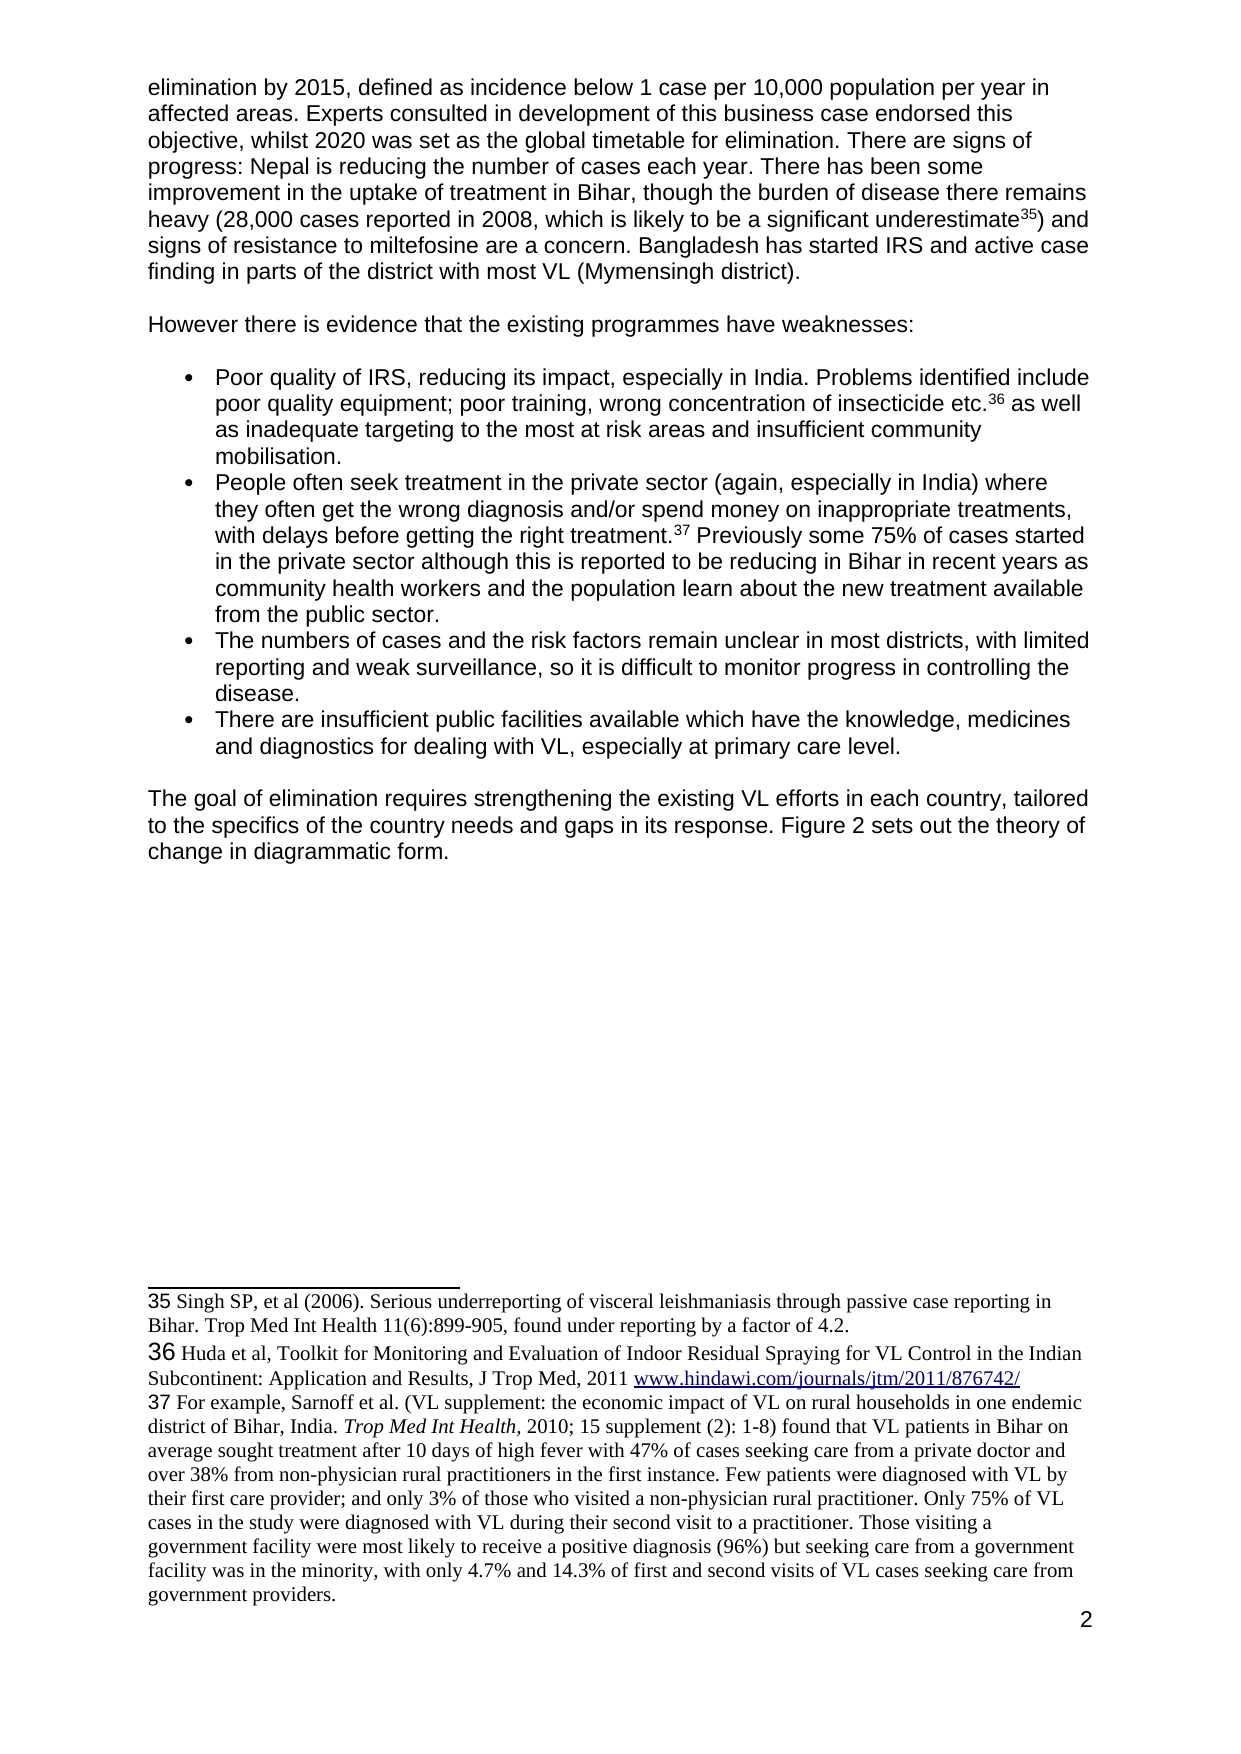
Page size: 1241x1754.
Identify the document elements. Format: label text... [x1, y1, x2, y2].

list Poor quality of IRS, reducing its impact, especially in India. Problems identified include poor quality equipment; poor training, wrong concentration of insecticide etc. as well as inadequate targeting to the most at risk areas and insufficient community mobilisation. [185, 364, 1092, 469]
text Singh SP, et al (2006). Serious underreporting of visceral leishmaniasis through passive case reporting in Bihar. Trop Med Int Health 11(6):899-905, found under reporting by a factor of 4.2. [148, 1288, 1092, 1337]
text elimination by 2015, defined as incidence below 1 case per 10,000 population per year in affected areas. Experts consulted in development of this business case endorsed this objective, whilst 2020 was set as the global timetable for elimination. There are signs of progress: Nepal is reducing the number of cases each year. There has been some improvement in the uptake of treatment in Bihar, though the burden of disease there remains heavy (28,000 cases reported in 2008, which is likely to be a significant underestimate) and signs of resistance to miltefosine are a concern. Bangladesh has started IRS and active case finding in parts of the district with most VL (Mymensingh district). [148, 74, 1092, 285]
list The numbers of cases and the risk factors remain unclear in most districts, with limited reporting and weak surveillance, so it is difficult to monitor progress in controlling the disease. [185, 627, 1092, 706]
list Huda et al, Toolkit for Monitoring and Evaluation of Indoor Residual Spraying for VL Control in the Indian Subcontinent: Application and Results, J Trop Med, 2011 www.hindawi.com/journals/jtm/2011/876742/ [148, 1337, 1092, 1389]
list There are insufficient public facilities available which have the knowledge, medicines and diagnostics for dealing with VL, especially at primary care level. [185, 706, 1092, 759]
list For example, Sarnoff et al. (VL supplement: the economic impact of VL on rural households in one endemic district of Bihar, India. Trop Med Int Health, 2010; 15 supplement (2): 1-8) found that VL patients in Bihar on average sought treatment after 10 days of high fever with 47% of cases seeking care from a private doctor and over 38% from non-physician rural practitioners in the first instance. Few patients were diagnosed with VL by their first care provider; and only 3% of those who visited a non-physician rural practitioner. Only 75% of VL cases in the study were diagnosed with VL during their second visit to a practitioner. Those visiting a government facility were most likely to receive a positive diagnosis (96%) but seeking care from a government facility was in the minority, with only 4.7% and 14.3% of first and second visits of VL cases seeking care from government providers. [148, 1389, 1092, 1606]
list People often seek treatment in the private sector (again, especially in India) where they often get the wrong diagnosis and/or spend money on inappropriate treatments, with delays before getting the right treatment. Previously some 75% of cases started in the private sector although this is reported to be reducing in Bihar in recent years as community health workers and the population learn about the new treatment available from the public sector. [185, 469, 1092, 627]
text However there is evidence that the existing programmes have weaknesses: [148, 311, 1092, 337]
text The goal of elimination requires strengthening the existing VL efforts in each country, tailored to the specifics of the country needs and gaps in its response. Figure 2 sets out the theory of change in diagrammatic form. [148, 785, 1092, 864]
